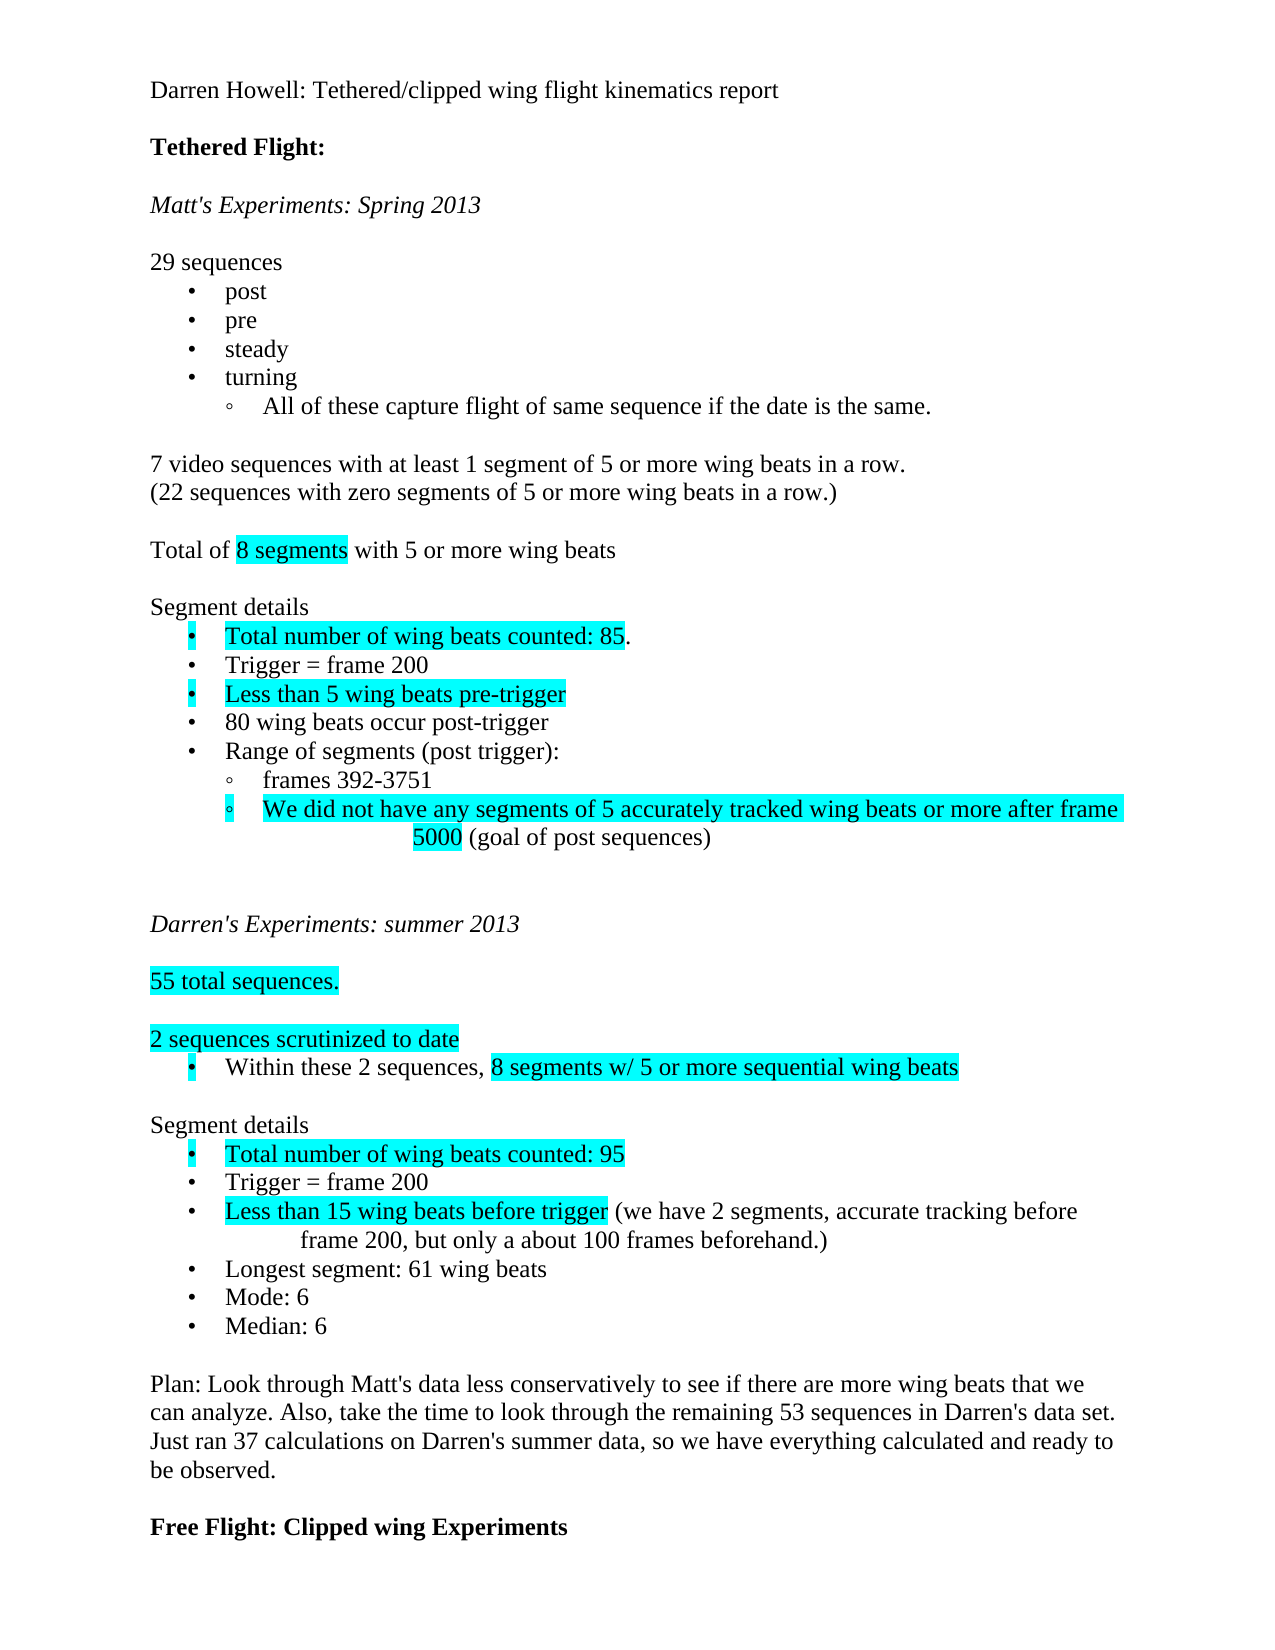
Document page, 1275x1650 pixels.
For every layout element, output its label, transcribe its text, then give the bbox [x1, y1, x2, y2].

text 55 total sequences. [150, 966, 1125, 995]
text Segment details [150, 1110, 1125, 1139]
text Segment details [150, 592, 1125, 621]
text Matt's Experiments: Spring 2013 [150, 190, 1125, 219]
text Tethered Flight: [150, 132, 1125, 161]
text Total of 8 segments with 5 or more wing beats [150, 535, 1125, 564]
text 7 video sequences with at least 1 segment of 5 or more wing beats in a row. [150, 449, 1125, 477]
list turning [187, 362, 1125, 391]
text Darren Howell: Tethered/clipped wing flight kinematics report [150, 75, 1125, 104]
list Within these 2 sequences, 8 segments w/ 5 or more sequential wing beats [187, 1052, 1125, 1081]
list Trigger = frame 200 [187, 650, 1125, 679]
list Less than 15 wing beats before trigger (we have 2 segments, accurate tracking before frame 200, but only a about 100 frames beforehand.) [187, 1196, 1125, 1254]
text 29 sequences [150, 247, 1125, 276]
list frames 392-3751 [225, 765, 1125, 794]
list Range of segments (post trigger): [187, 736, 1125, 765]
list Less than 5 wing beats pre-trigger [187, 679, 1125, 707]
list Longest segment: 61 wing beats [187, 1254, 1125, 1282]
text 2 sequences scrutinized to date [150, 1024, 1125, 1052]
text (22 sequences with zero segments of 5 or more wing beats in a row.) [150, 477, 1125, 506]
text Plan: Look through Matt's data less conservatively to see if there are more wing beats that we can analyze. Also, take the time to look through the remaining 53 sequences in Darren's data set. Just ran 37 calculations on Darren's summer data, so we have everything calculated and ready to be observed. [150, 1369, 1125, 1484]
list 80 wing beats occur post-trigger [187, 707, 1125, 736]
list pre [187, 305, 1125, 334]
list Mode: 6 [187, 1282, 1125, 1311]
list Trigger = frame 200 [187, 1167, 1125, 1196]
list post [187, 276, 1125, 305]
list Total number of wing beats counted: 95 [187, 1139, 1125, 1167]
list We did not have any segments of 5 accurately tracked wing beats or more after frame 5000 (goal of post sequences) [225, 794, 1125, 851]
list Total number of wing beats counted: 85. [187, 621, 1125, 650]
list steady [187, 334, 1125, 362]
text Darren's Experiments: summer 2013 [150, 909, 1125, 937]
list Median: 6 [187, 1311, 1125, 1340]
text Free Flight: Clipped wing Experiments [150, 1512, 1125, 1541]
list All of these capture flight of same sequence if the date is the same. [225, 391, 1125, 420]
